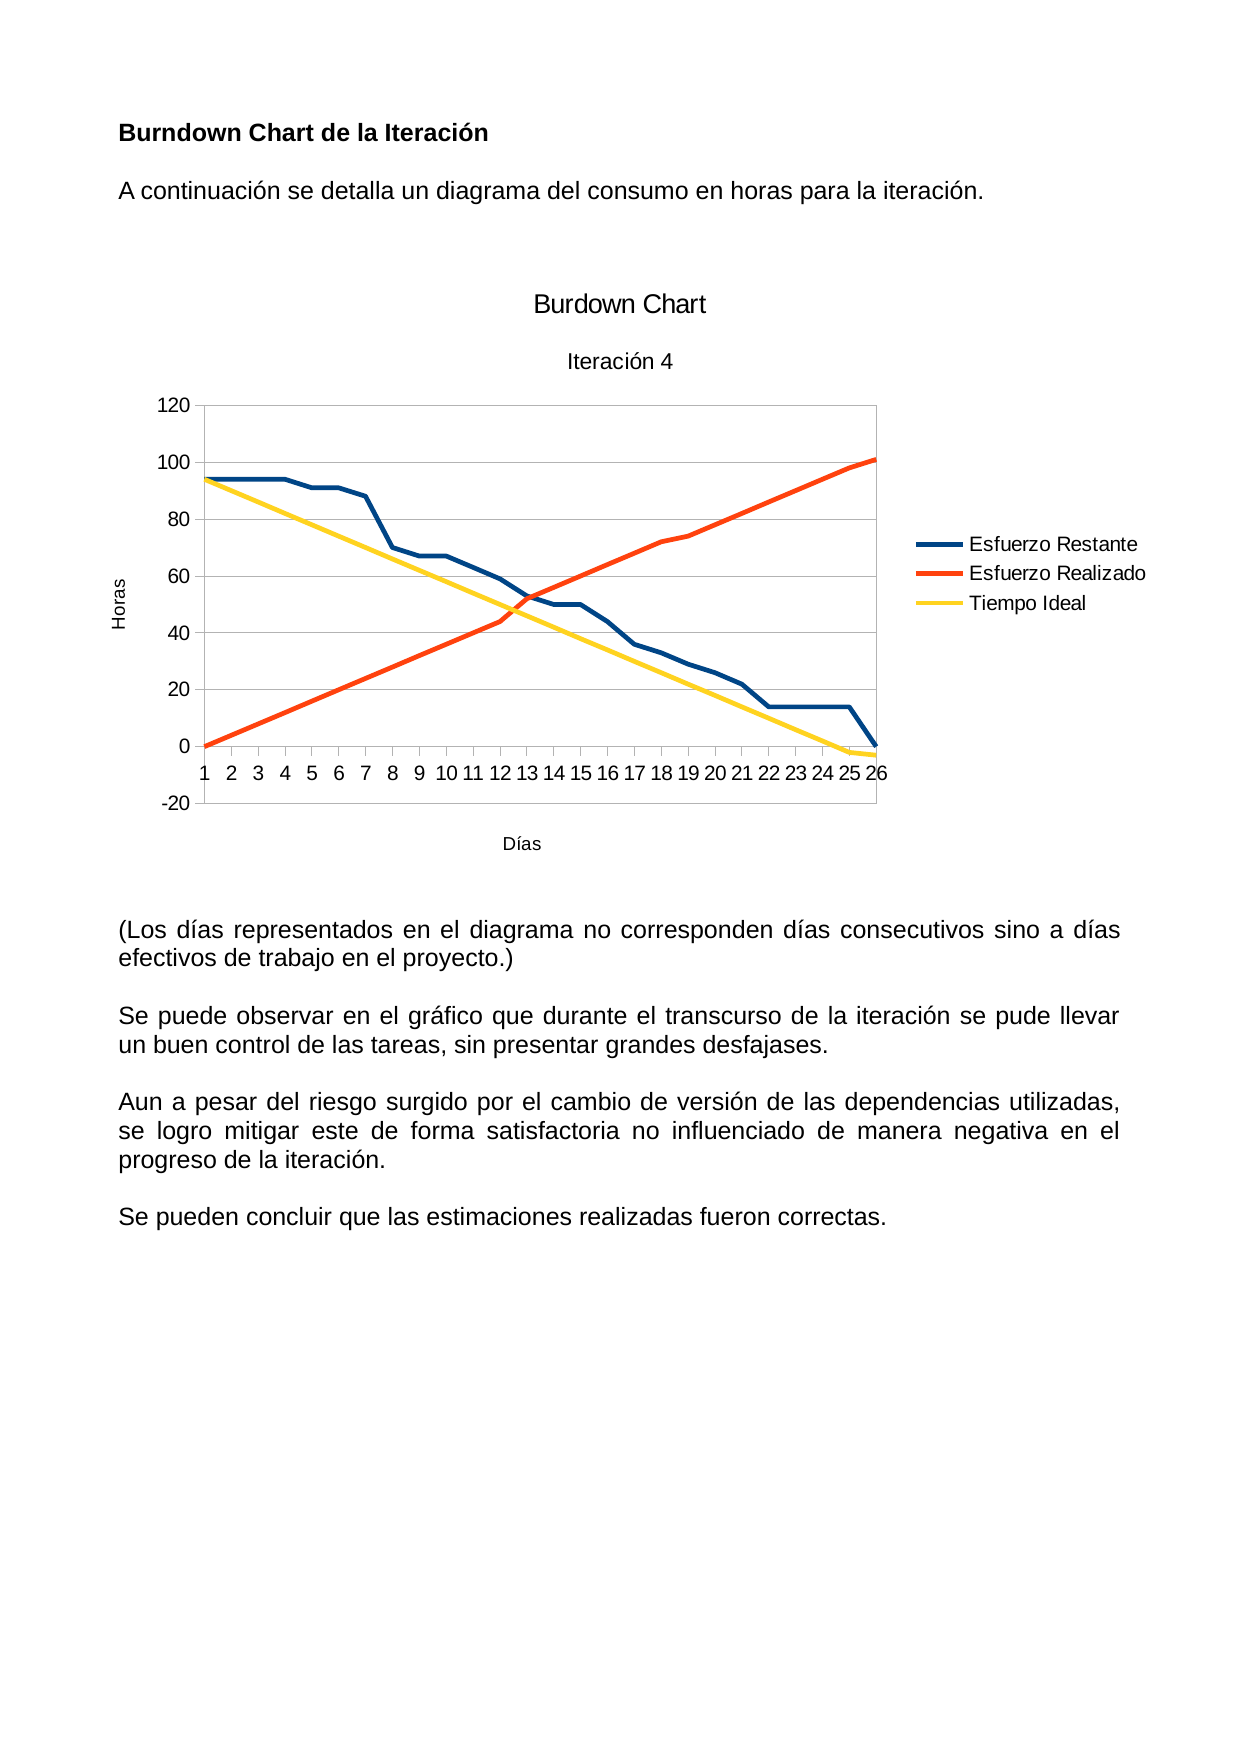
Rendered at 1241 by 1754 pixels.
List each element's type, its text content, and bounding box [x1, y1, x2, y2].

text Se puede observar en el gráfico que durante el transcurso de la iteración se pude llevar un buen control de las tareas, sin presentar grandes desfajases. [118, 1001, 1122, 1058]
text Se pueden concluir que las estimaciones realizadas fueron correctas. [118, 1202, 1122, 1231]
text Aun a pesar del riesgo surgido por el cambio de versión de las dependencias utilizadas, se logro mitigar este de forma satisfactoria no influenciado de manera negativa en el progreso de la iteración. [118, 1087, 1122, 1173]
text Burndown Chart de la Iteración [118, 118, 1122, 147]
text A continuación se detalla un diagrama del consumo en horas para la iteración. [118, 176, 1122, 204]
text (Los días representados en el diagrama no corresponden días consecutivos sino a días efectivos de trabajo en el proyecto.) [118, 915, 1122, 972]
